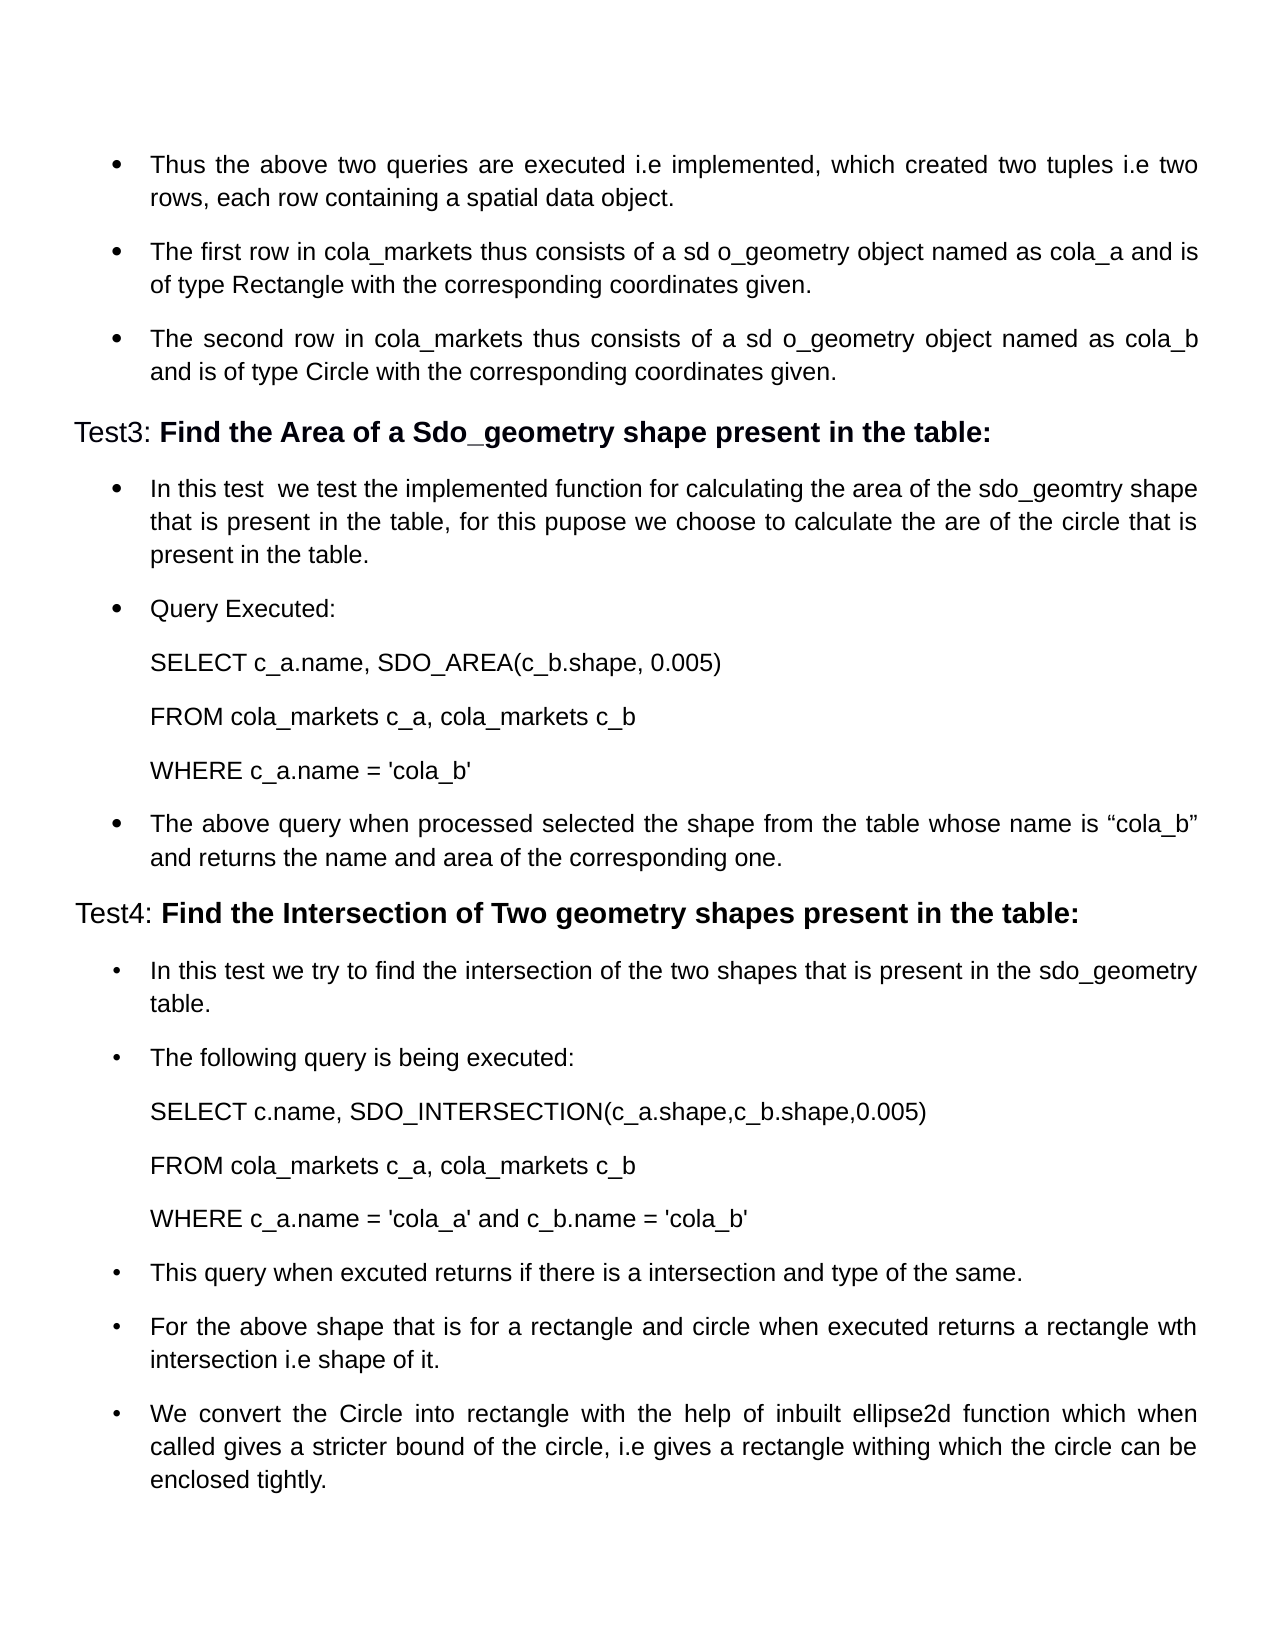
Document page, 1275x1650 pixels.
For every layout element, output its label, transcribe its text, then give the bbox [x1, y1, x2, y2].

list Query Executed: [112, 594, 1200, 623]
list We convert the Circle into rectangle with the help of inbuilt ellipse2d function which when called gives a stricter bound of the circle, i.e gives a rectangle withing which the circle can be enclosed tightly. [112, 1399, 1200, 1494]
list SELECT c.name, SDO_INTERSECTION(c_a.shape,c_b.shape,0.005) [112, 1097, 1200, 1126]
list In this test we test the implemented function for calculating the area of the sdo_geomtry shape that is present in the table, for this pupose we choose to calculate the are of the circle that is present in the table. [112, 474, 1200, 569]
list In this test we try to find the intersection of the two shapes that is present in the sdo_geometry table. [112, 956, 1200, 1018]
list Thus the above two queries are executed i.e implemented, which created two tuples i.e two rows, each row containing a spatial data object. [112, 150, 1200, 212]
subtitle Test3: Find the Area of a Sdo_geometry shape present in the table: [73, 415, 1200, 449]
list For the above shape that is for a rectangle and circle when executed returns a rectangle wth intersection i.e shape of it. [112, 1312, 1200, 1374]
list The following query is being executed: [112, 1043, 1200, 1072]
list This query when excuted returns if there is a intersection and type of the same. [112, 1258, 1200, 1287]
list WHERE c_a.name = 'cola_a' and c_b.name = 'cola_b' [112, 1204, 1200, 1233]
list FROM cola_markets c_a, cola_markets c_b [112, 702, 1200, 731]
list FROM cola_markets c_a, cola_markets c_b [112, 1151, 1200, 1179]
list The first row in cola_markets thus consists of a sd o_geometry object named as cola_a and is of type Rectangle with the corresponding coordinates given. [112, 237, 1200, 299]
text Test4: Find the Intersection of Two geometry shapes present in the table: [75, 896, 1200, 930]
list The second row in cola_markets thus consists of a sd o_geometry object named as cola_b and is of type Circle with the corresponding coordinates given. [112, 324, 1200, 386]
list WHERE c_a.name = 'cola_b' [112, 756, 1200, 784]
list SELECT c_a.name, SDO_AREA(c_b.shape, 0.005) [112, 648, 1200, 677]
list The above query when processed selected the shape from the table whose name is “cola_b” and returns the name and area of the corresponding one. [112, 809, 1200, 871]
